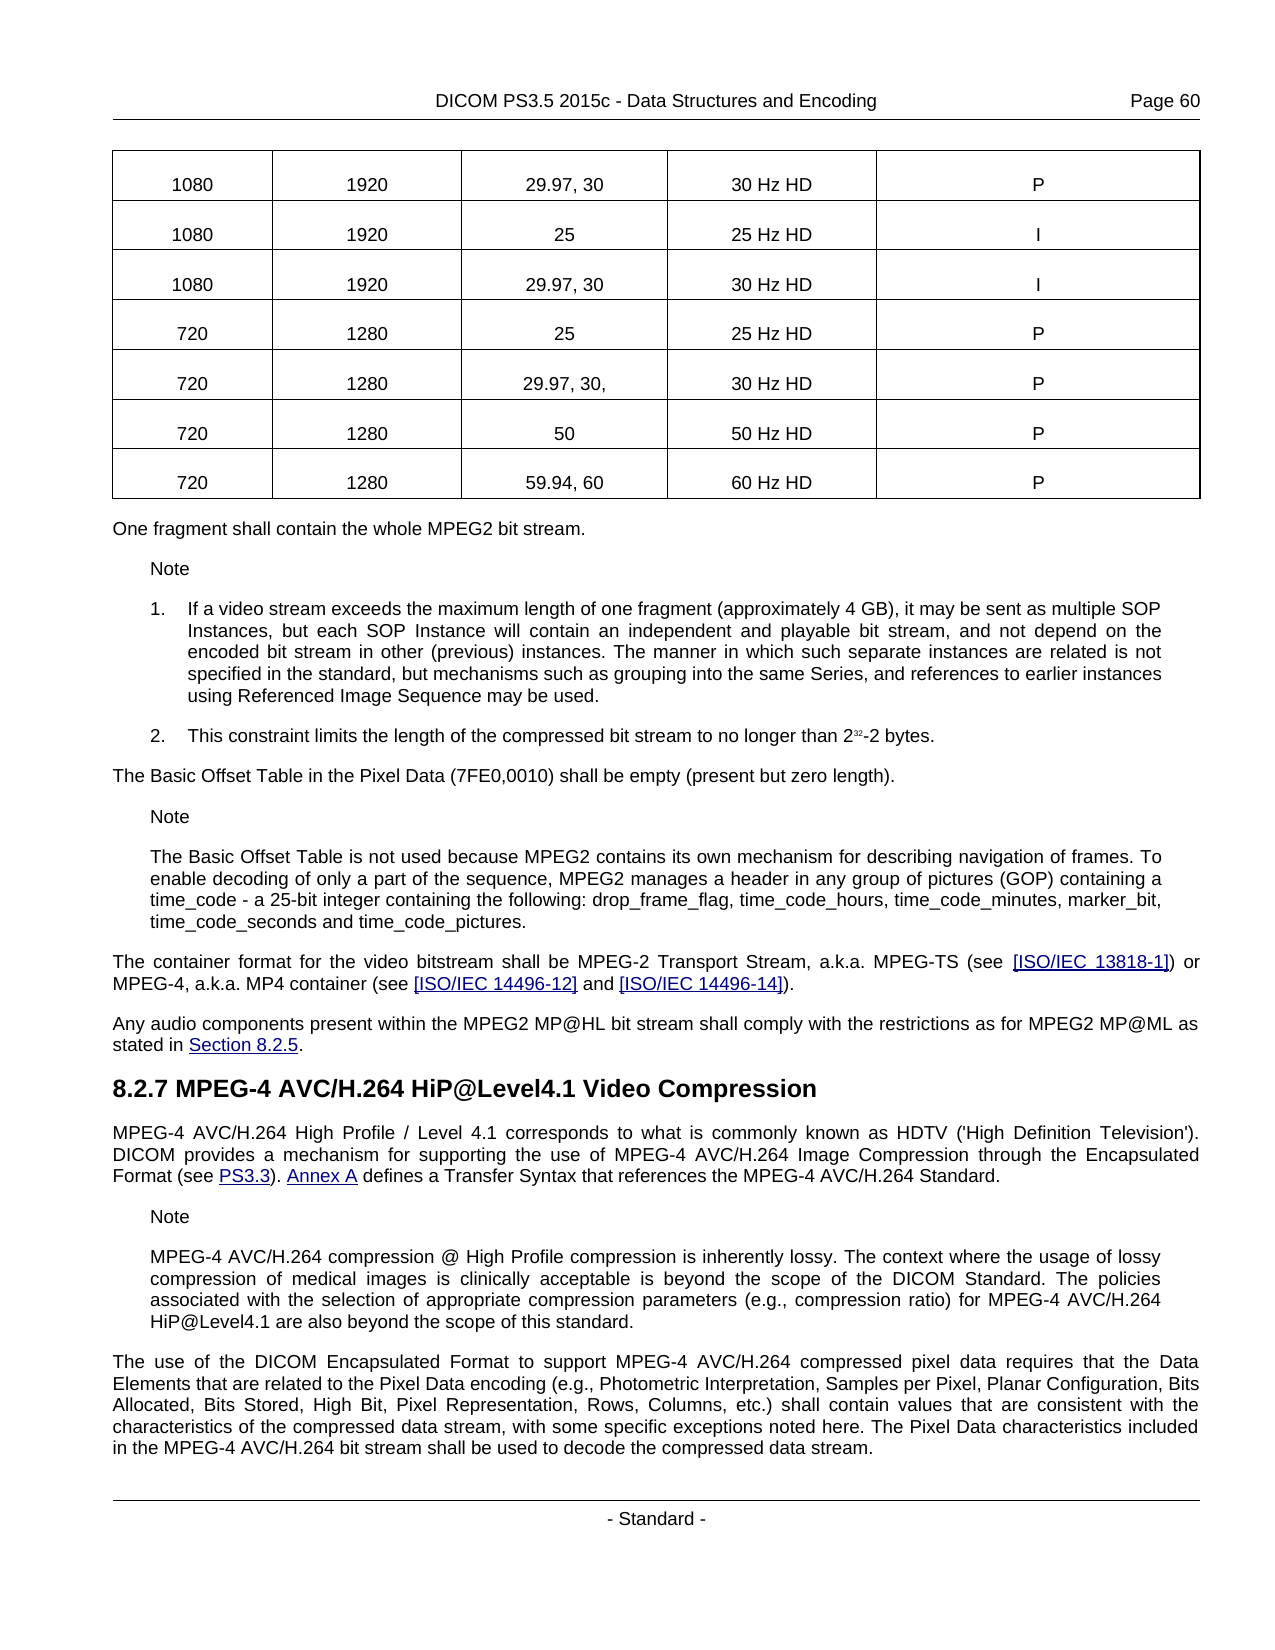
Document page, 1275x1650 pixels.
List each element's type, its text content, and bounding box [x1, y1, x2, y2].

table_cell 30 Hz HD [668, 250, 876, 299]
text Note [150, 805, 1162, 827]
text MPEG-4 AVC/H.264 compression @ High Profile compression is inherently lossy. The context where the usage of lossy compression of medical images is clinically acceptable is beyond the scope of the DICOM Standard. The policies associated with the selection of appropriate compression parameters (e.g., compression ratio) for MPEG-4 AVC/H.264 HiP@Level4.1 are also beyond the scope of this standard. [150, 1246, 1162, 1332]
table_cell 720 [113, 449, 272, 498]
table_cell 50 [462, 400, 667, 448]
table_cell I [877, 201, 1199, 249]
table_cell 1280 [273, 350, 461, 398]
table_cell 29.97, 30 [462, 250, 667, 299]
text The Basic Offset Table is not used because MPEG2 contains its own mechanism for describing navigation of frames. To enable decoding of only a part of the sequence, MPEG2 manages a header in any group of pictures (GOP) containing a time_code - a 25-bit integer containing the following: drop_frame_flag, time_code_hours, time_code_minutes, marker_bit, time_code_seconds and time_code_pictures. [150, 846, 1162, 932]
table_cell 50 Hz HD [668, 400, 876, 448]
table_cell 1280 [273, 400, 461, 448]
table_cell 1080 [113, 250, 272, 299]
table_cell 1920 [273, 151, 461, 200]
table_cell 60 Hz HD [668, 449, 876, 498]
table_cell 59.94, 60 [462, 449, 667, 498]
table_cell I [877, 250, 1199, 299]
table_cell 720 [113, 300, 272, 349]
list This constraint limits the length of the compressed bit stream to no longer than 232-2 bytes. [150, 725, 1162, 746]
table_cell 25 [462, 201, 667, 249]
text One fragment shall contain the whole MPEG2 bit stream. [112, 518, 1200, 539]
table_cell 29.97, 30 [462, 151, 667, 200]
text The use of the DICOM Encapsulated Format to support MPEG-4 AVC/H.264 compressed pixel data requires that the Data Elements that are related to the Pixel Data encoding (e.g., Photometric Interpretation, Samples per Pixel, Planar Configuration, Bits Allocated, Bits Stored, High Bit, Pixel Representation, Rows, Columns, etc.) shall contain values that are consistent with the characteristics of the compressed data stream, with some specific exceptions noted here. The Pixel Data characteristics included in the MPEG-4 AVC/H.264 bit stream shall be used to decode the compressed data stream. [112, 1351, 1200, 1458]
table_cell P [877, 151, 1199, 200]
table_cell P [877, 300, 1199, 349]
table_cell P [877, 350, 1199, 398]
text Any audio components present within the MPEG2 MP@HL bit stream shall comply with the restrictions as for MPEG2 MP@ML as stated in Section 8.2.5. [112, 1013, 1200, 1056]
table_cell 720 [113, 350, 272, 398]
table_cell 1080 [113, 201, 272, 249]
table_cell 1280 [273, 300, 461, 349]
text Note [150, 1205, 1162, 1227]
table_cell 1080 [113, 151, 272, 200]
table_cell P [877, 449, 1199, 498]
text The container format for the video bitstream shall be MPEG-2 Transport Stream, a.k.a. MPEG-TS (see [ISO/IEC 13818-1]) or MPEG-4, a.k.a. MP4 container (see [ISO/IEC 14496-12] and [ISO/IEC 14496-14]). [112, 951, 1200, 994]
table_cell 30 Hz HD [668, 151, 876, 200]
table_cell 1920 [273, 250, 461, 299]
table_cell 25 Hz HD [668, 300, 876, 349]
table_cell 25 [462, 300, 667, 349]
table_cell 30 Hz HD [668, 350, 876, 398]
text The Basic Offset Table in the Pixel Data (7FE0,0010) shall be empty (present but zero length). [112, 765, 1200, 787]
table_cell 1920 [273, 201, 461, 249]
table_cell 1280 [273, 449, 461, 498]
text Note [150, 558, 1162, 579]
table_cell 720 [113, 400, 272, 448]
table_cell P [877, 400, 1199, 448]
table_cell 29.97, 30, [462, 350, 667, 398]
table_cell 25 Hz HD [668, 201, 876, 249]
text 8.2.7 MPEG-4 AVC/H.264 HiP@Level4.1 Video Compression [112, 1074, 1200, 1103]
list If a video stream exceeds the maximum length of one fragment (approximately 4 GB), it may be sent as multiple SOP Instances, but each SOP Instance will contain an independent and playable bit stream, and not depend on the encoded bit stream in other (previous) instances. The manner in which such separate instances are related is not specified in the standard, but mechanisms such as grouping into the same Series, and references to earlier instances using Referenced Image Sequence may be used. [150, 598, 1162, 706]
text MPEG-4 AVC/H.264 High Profile / Level 4.1 corresponds to what is commonly known as HDTV ('High Definition Television'). DICOM provides a mechanism for supporting the use of MPEG-4 AVC/H.264 Image Compression through the Encapsulated Format (see PS3.3). Annex A defines a Transfer Syntax that references the MPEG-4 AVC/H.264 Standard. [112, 1122, 1200, 1187]
